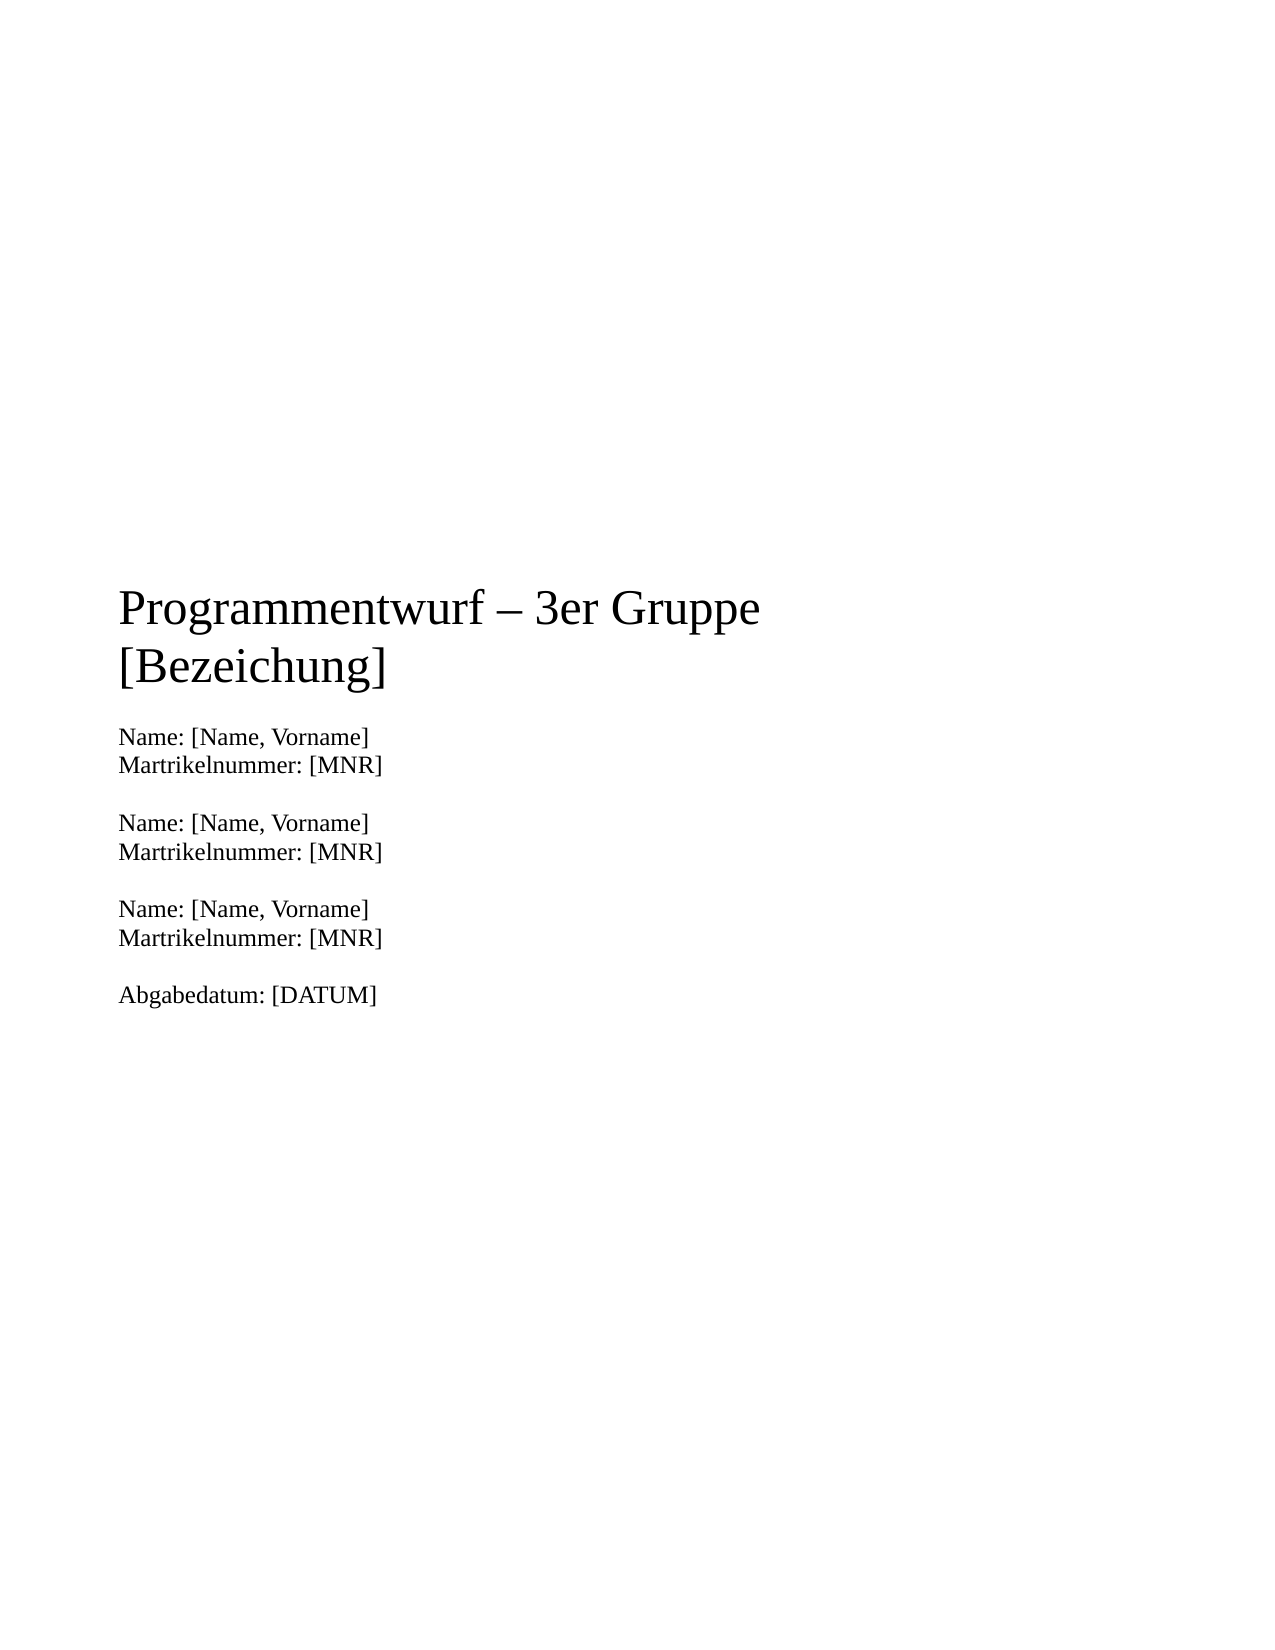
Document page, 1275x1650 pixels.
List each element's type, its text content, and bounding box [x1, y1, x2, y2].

text Name: [Name, Vorname] Martrikelnummer: [MNR] [118, 894, 1157, 952]
text Name: [Name, Vorname] Martrikelnummer: [MNR] [118, 722, 1157, 779]
text Programmentwurf – 3er Gruppe [118, 578, 1157, 636]
text Abgabedatum: [DATUM] [118, 981, 1157, 1009]
text Name: [Name, Vorname] Martrikelnummer: [MNR] [118, 808, 1157, 866]
text [Bezeichung] [118, 636, 1157, 693]
